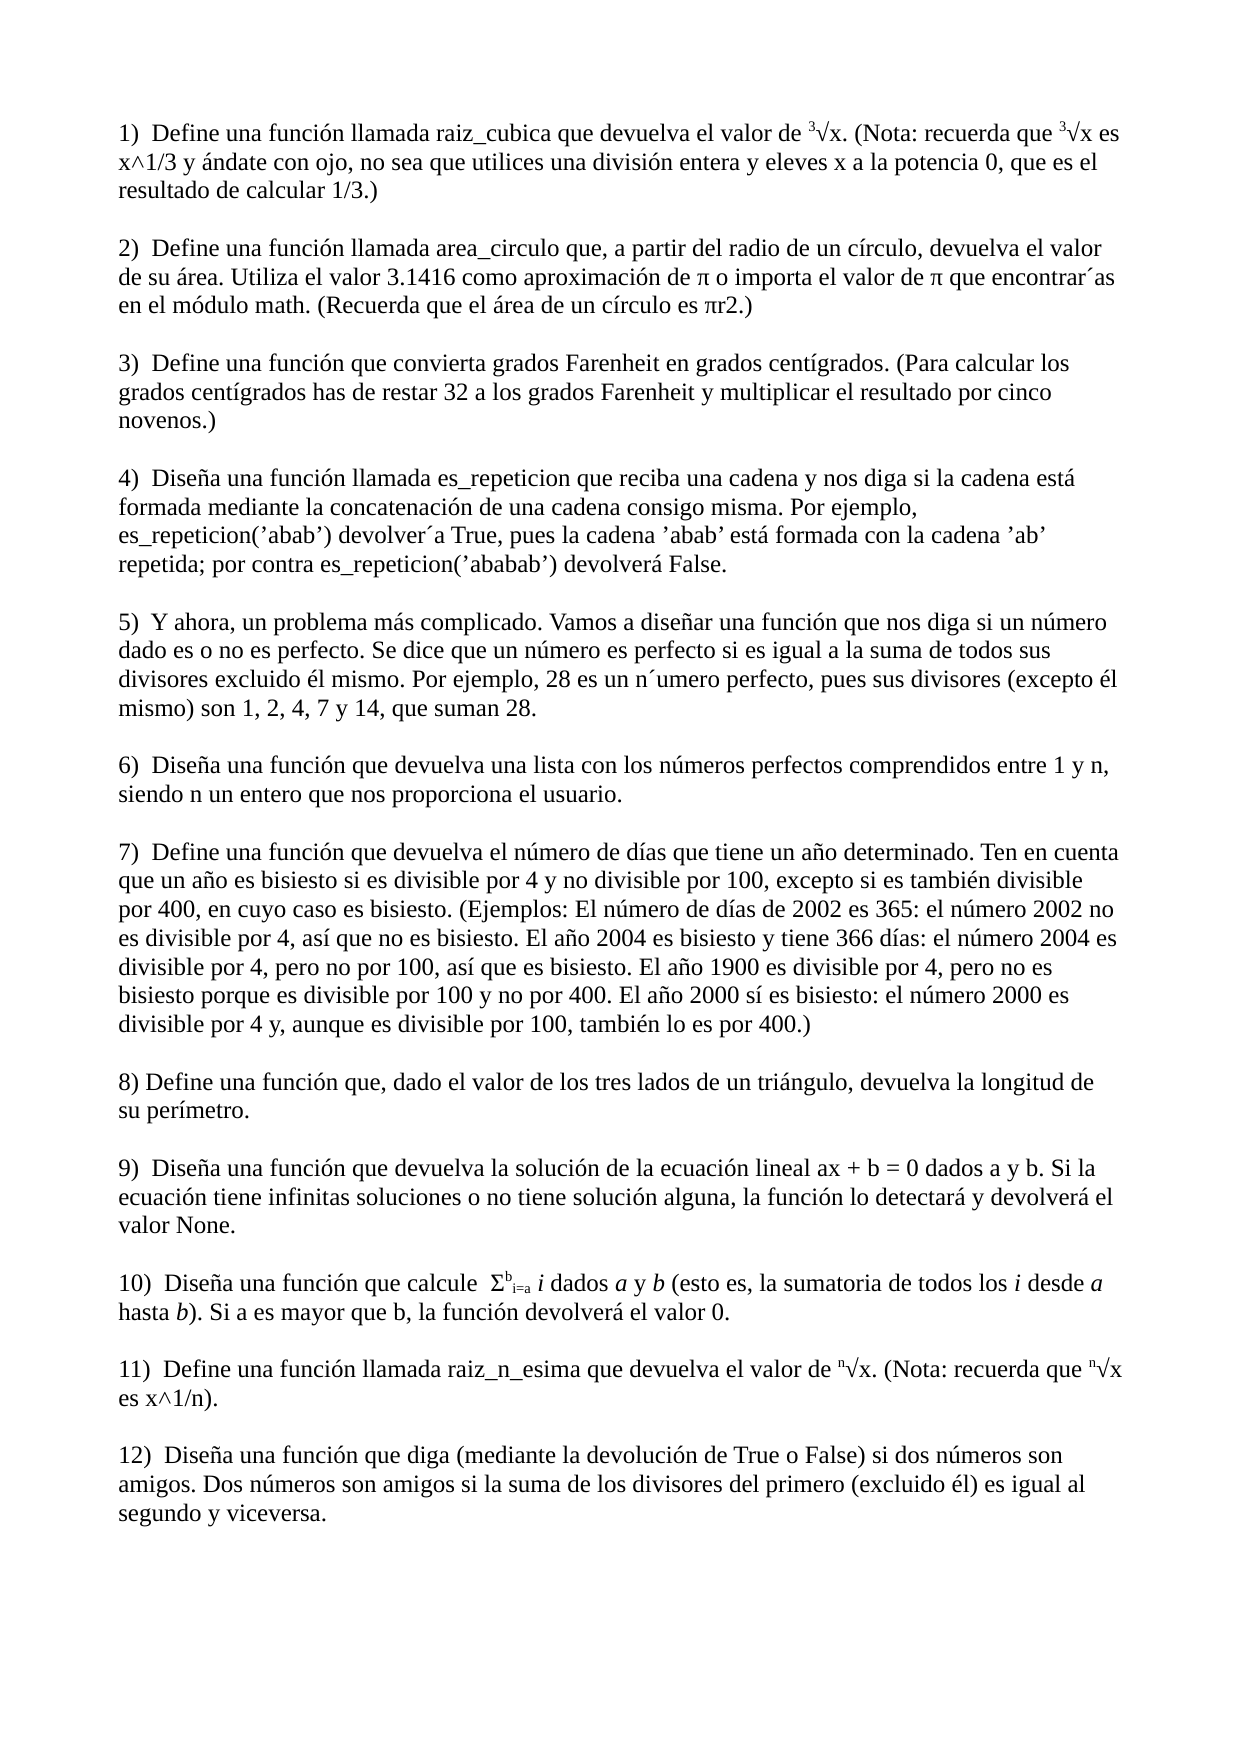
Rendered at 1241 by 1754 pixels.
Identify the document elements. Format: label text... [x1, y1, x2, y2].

text 9) Diseña una función que devuelva la solución de la ecuación lineal ax + b = 0 dados a y b. Si la ecuación tiene infinitas soluciones o no tiene solución alguna, la función lo detectará y devolverá el valor None. [118, 1153, 1122, 1239]
text 6) Diseña una función que devuelva una lista con los números perfectos comprendidos entre 1 y n, siendo n un entero que nos proporciona el usuario. [118, 751, 1122, 808]
text 10) Diseña una función que calcule Σbi=a i dados a y b (esto es, la sumatoria de todos los i desde a hasta b). Si a es mayor que b, la función devolverá el valor 0. [118, 1268, 1122, 1326]
text 7) Define una función que devuelva el número de días que tiene un año determinado. Ten en cuenta que un año es bisiesto si es divisible por 4 y no divisible por 100, excepto si es también divisible por 400, en cuyo caso es bisiesto. (Ejemplos: El número de días de 2002 es 365: el número 2002 no es divisible por 4, así que no es bisiesto. El año 2004 es bisiesto y tiene 366 días: el número 2004 es divisible por 4, pero no por 100, así que es bisiesto. El año 1900 es divisible por 4, pero no es bisiesto porque es divisible por 100 y no por 400. El año 2000 sí es bisiesto: el número 2000 es divisible por 4 y, aunque es divisible por 100, también lo es por 400.) [118, 837, 1122, 1038]
text 5) Y ahora, un problema más complicado. Vamos a diseñar una función que nos diga si un número dado es o no es perfecto. Se dice que un número es perfecto si es igual a la suma de todos sus divisores excluido él mismo. Por ejemplo, 28 es un n´umero perfecto, pues sus divisores (excepto él mismo) son 1, 2, 4, 7 y 14, que suman 28. [118, 607, 1122, 722]
text 3) Define una función que convierta grados Farenheit en grados centígrados. (Para calcular los grados centígrados has de restar 32 a los grados Farenheit y multiplicar el resultado por cinco novenos.) [118, 348, 1122, 434]
text 2) Define una función llamada area_circulo que, a partir del radio de un círculo, devuelva el valor de su área. Utiliza el valor 3.1416 como aproximación de π o importa el valor de π que encontrar´as en el módulo math. (Recuerda que el área de un círculo es πr2.) [118, 233, 1122, 319]
text 4) Diseña una función llamada es_repeticion que reciba una cadena y nos diga si la cadena está formada mediante la concatenación de una cadena consigo misma. Por ejemplo, es_repeticion(’abab’) devolver´a True, pues la cadena ’abab’ está formada con la cadena ’ab’ repetida; por contra es_repeticion(’ababab’) devolverá False. [118, 463, 1122, 578]
text 11) Define una función llamada raiz_n_esima que devuelva el valor de n√x. (Nota: recuerda que n√x es x˄1/n). [118, 1354, 1122, 1412]
text 1) Define una función llamada raiz_cubica que devuelva el valor de 3√x. (Nota: recuerda que 3√x es x˄1/3 y ándate con ojo, no sea que utilices una división entera y eleves x a la potencia 0, que es el resultado de calcular 1/3.) [118, 118, 1122, 204]
text 12) Diseña una función que diga (mediante la devolución de True o False) si dos números son amigos. Dos números son amigos si la suma de los divisores del primero (excluido él) es igual al segundo y viceversa. [118, 1441, 1122, 1527]
text 8) Define una función que, dado el valor de los tres lados de un triángulo, devuelva la longitud de su perímetro. [118, 1067, 1122, 1124]
